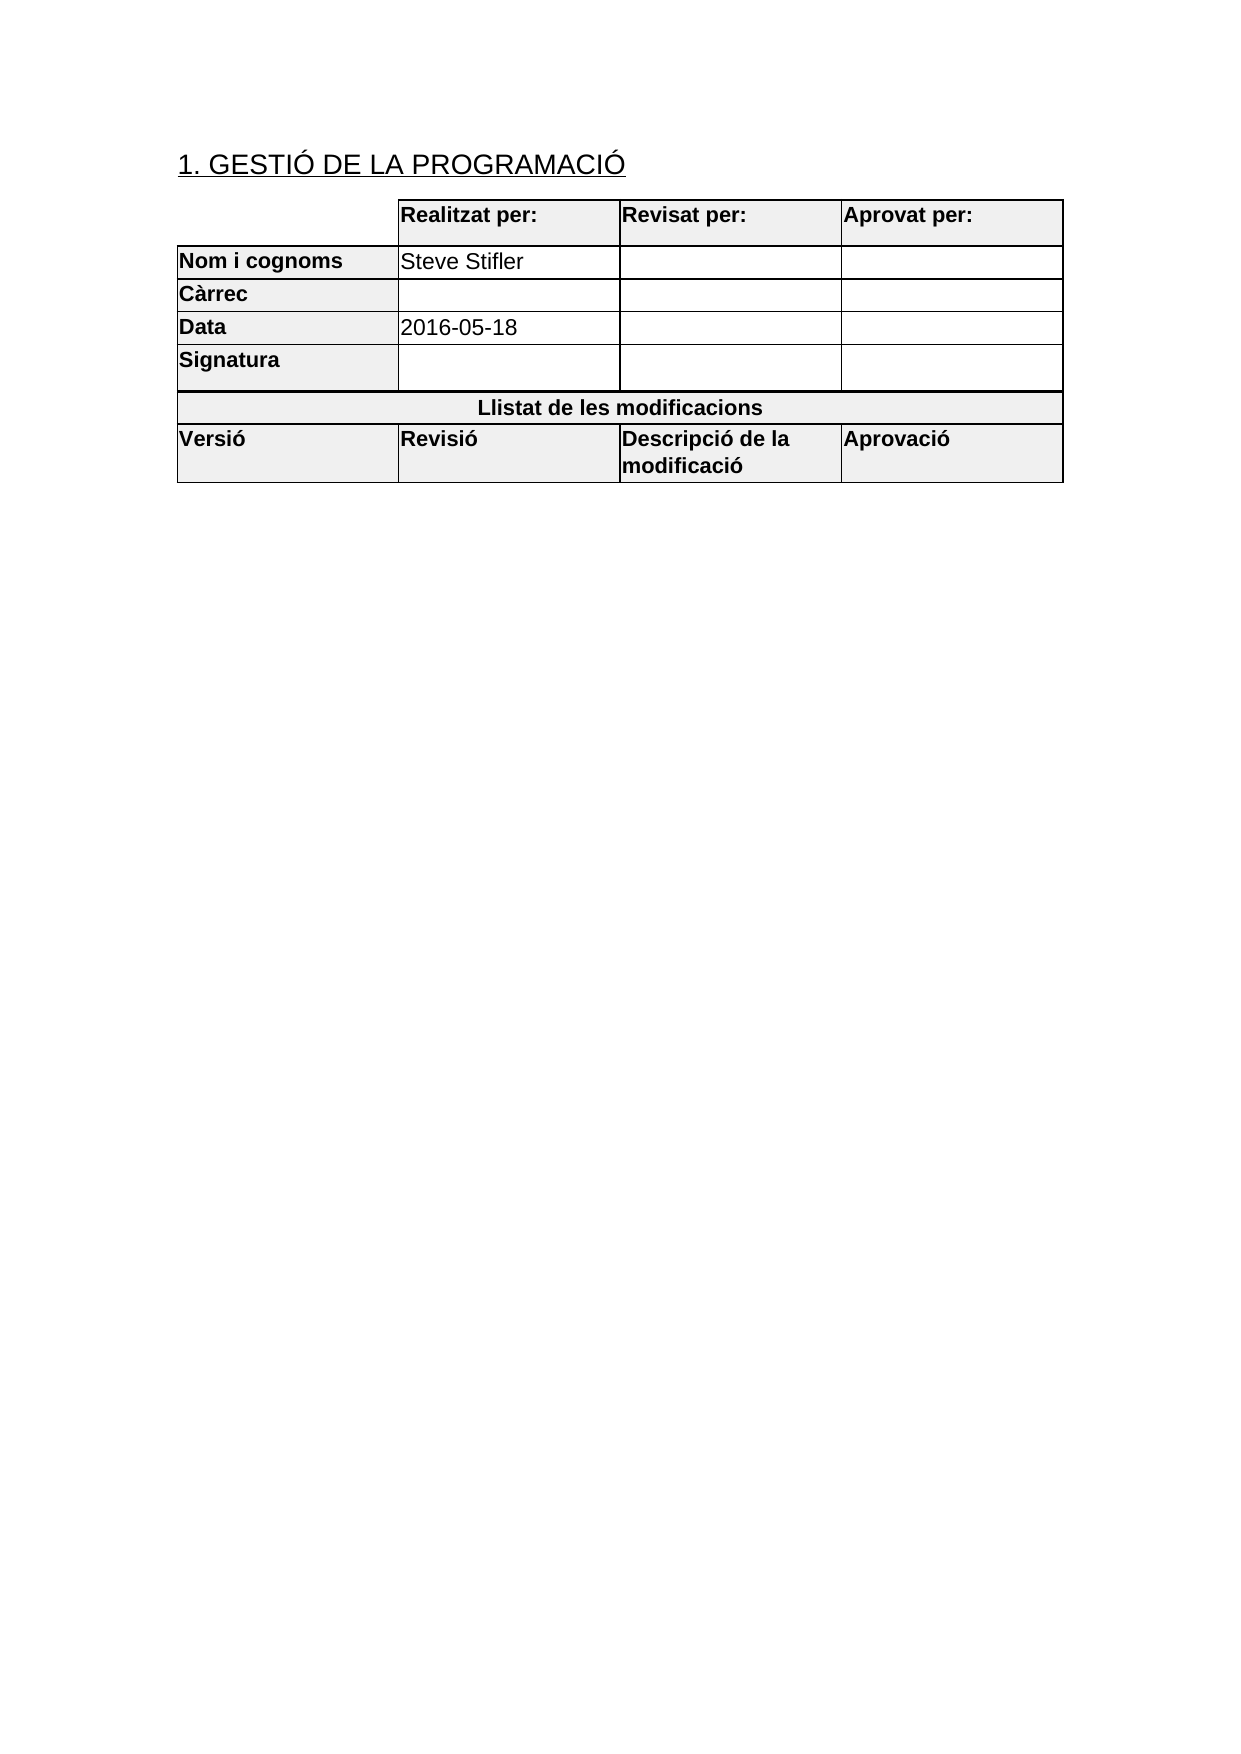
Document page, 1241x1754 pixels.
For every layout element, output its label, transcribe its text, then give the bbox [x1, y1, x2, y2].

table_cell Steve Stifler [399, 247, 619, 278]
table_cell [842, 312, 1062, 344]
text 1. GESTIÓ DE LA PROGRAMACIÓ [177, 148, 1063, 180]
table_cell Data [178, 312, 398, 344]
table_cell Versió [178, 425, 398, 482]
table_cell [842, 345, 1062, 390]
table_cell [621, 345, 841, 390]
table_cell Revisió [399, 425, 619, 482]
table_cell [399, 345, 619, 390]
table_cell Càrrec [178, 280, 398, 311]
table_header Llistat de les modificacions [178, 393, 1062, 423]
table_cell [621, 247, 841, 278]
table_cell [842, 280, 1062, 311]
table_cell [621, 280, 841, 311]
table_header [177, 199, 398, 245]
table_cell [621, 312, 841, 344]
table_cell 2016-05-18 [399, 312, 619, 344]
table_cell Descripció de la modificació [621, 425, 841, 482]
table_header Realitzat per: [399, 201, 619, 245]
table_cell [399, 280, 619, 311]
table_cell Aprovació [842, 425, 1062, 482]
table_cell Nom i cognoms [178, 247, 398, 278]
table_header Revisat per: [621, 201, 841, 245]
table_header Aprovat per: [842, 201, 1062, 245]
table_cell Signatura [178, 345, 398, 390]
table_cell [842, 247, 1062, 278]
